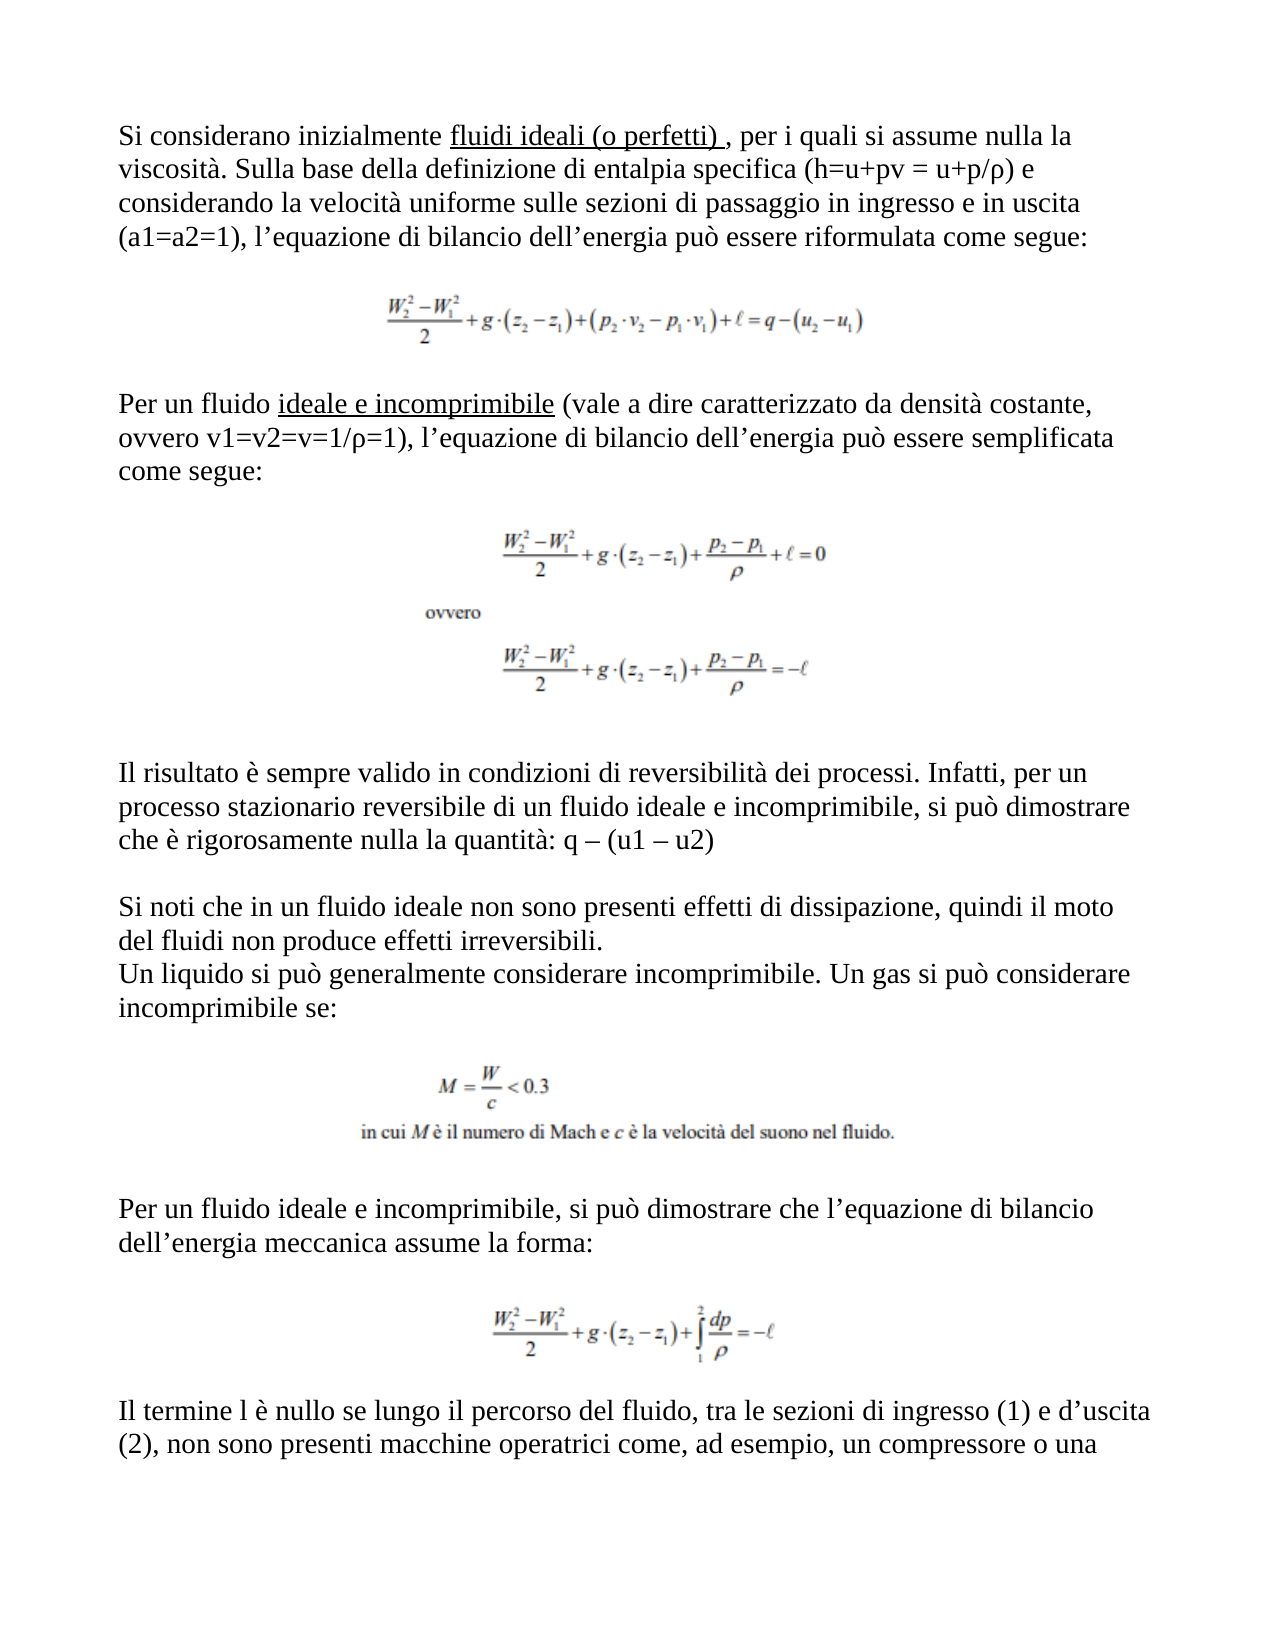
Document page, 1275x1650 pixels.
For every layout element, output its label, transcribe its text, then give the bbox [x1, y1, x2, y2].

text Si considerano inizialmente fluidi ideali (o perfetti) , per i quali si assume nulla la viscosità. Sulla base della definizione di entalpia specifica (h=u+pv = u+p/ρ) e considerando la velocità uniforme sulle sezioni di passaggio in ingresso e in uscita (a1=a2=1), l’equazione di bilancio dell’energia può essere riformulata come segue: [118, 118, 1157, 252]
text Per un fluido ideale e incomprimibile (vale a dire caratterizzato da densità costante, ovvero v1=v2=v=1/ρ=1), l’equazione di bilancio dell’energia può essere semplificata come segue: [118, 386, 1157, 487]
text Un liquido si può generalmente considerare incomprimibile. Un gas si può considerare incomprimibile se: [118, 957, 1157, 1024]
text Si noti che in un fluido ideale non sono presenti effetti di dissipazione, quindi il moto del fluidi non produce effetti irreversibili. [118, 889, 1157, 957]
text Il termine l è nullo se lungo il percorso del fluido, tra le sezioni di ingresso (1) e d’uscita (2), non sono presenti macchine operatrici come, ad esempio, un compressore o una [118, 1393, 1157, 1460]
picture [386, 285, 889, 361]
text Per un fluido ideale e incomprimibile, si può dimostrare che l’equazione di bilancio dell’energia meccanica assume la forma: [118, 1191, 1157, 1258]
picture [486, 1292, 789, 1377]
text Il risultato è sempre valido in condizioni di reversibilità dei processi. Infatti, per un processo stazionario reversibile di un fluido ideale e incomprimibile, si può dimostrare che è rigorosamente nulla la quantità: q – (u1 – u2) [118, 755, 1157, 856]
picture [350, 1057, 925, 1153]
picture [410, 520, 865, 707]
